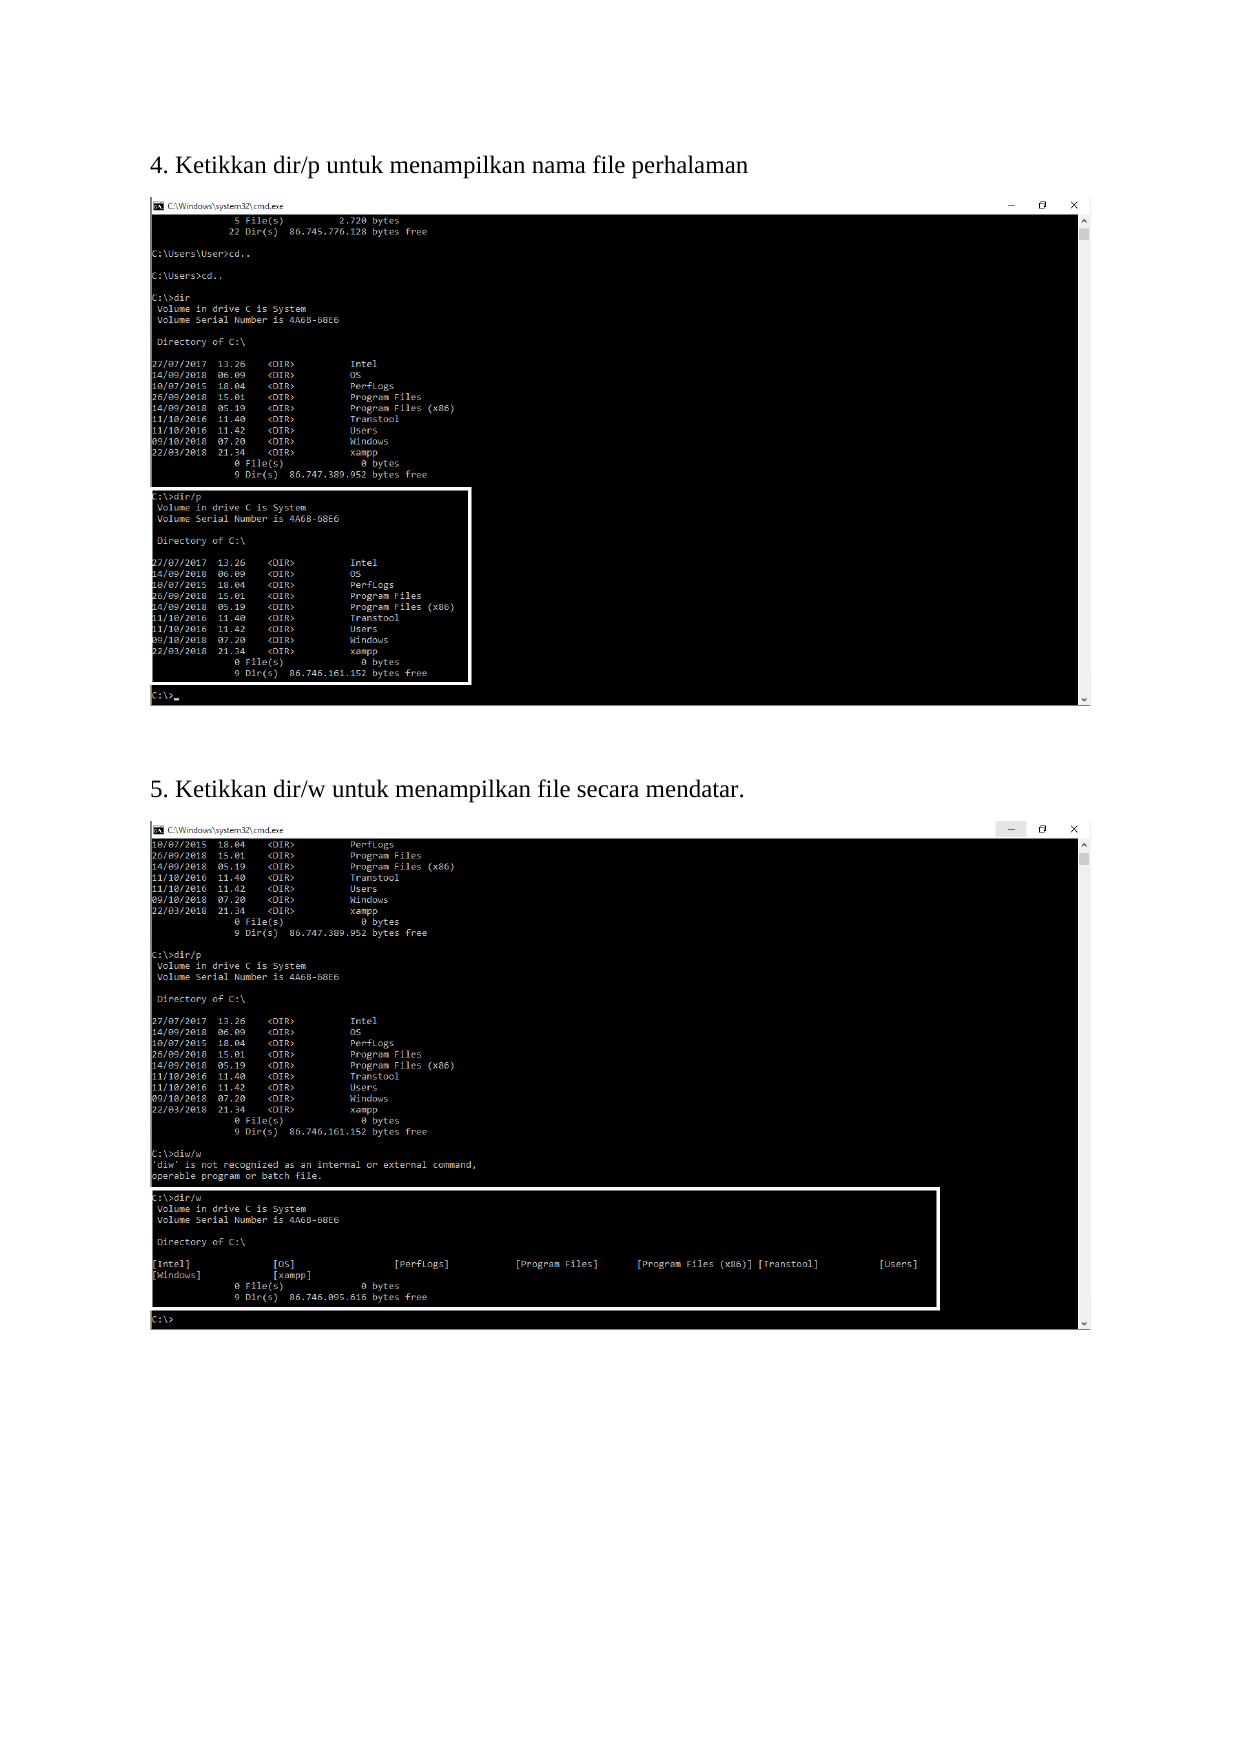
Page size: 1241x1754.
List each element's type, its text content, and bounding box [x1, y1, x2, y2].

picture [150, 197, 1091, 706]
picture [150, 821, 1091, 1330]
text 4. Ketikkan dir/p untuk menampilkan nama file perhalaman [150, 150, 1090, 179]
text 5. Ketikkan dir/w untuk menampilkan file secara mendatar. [150, 774, 1090, 802]
